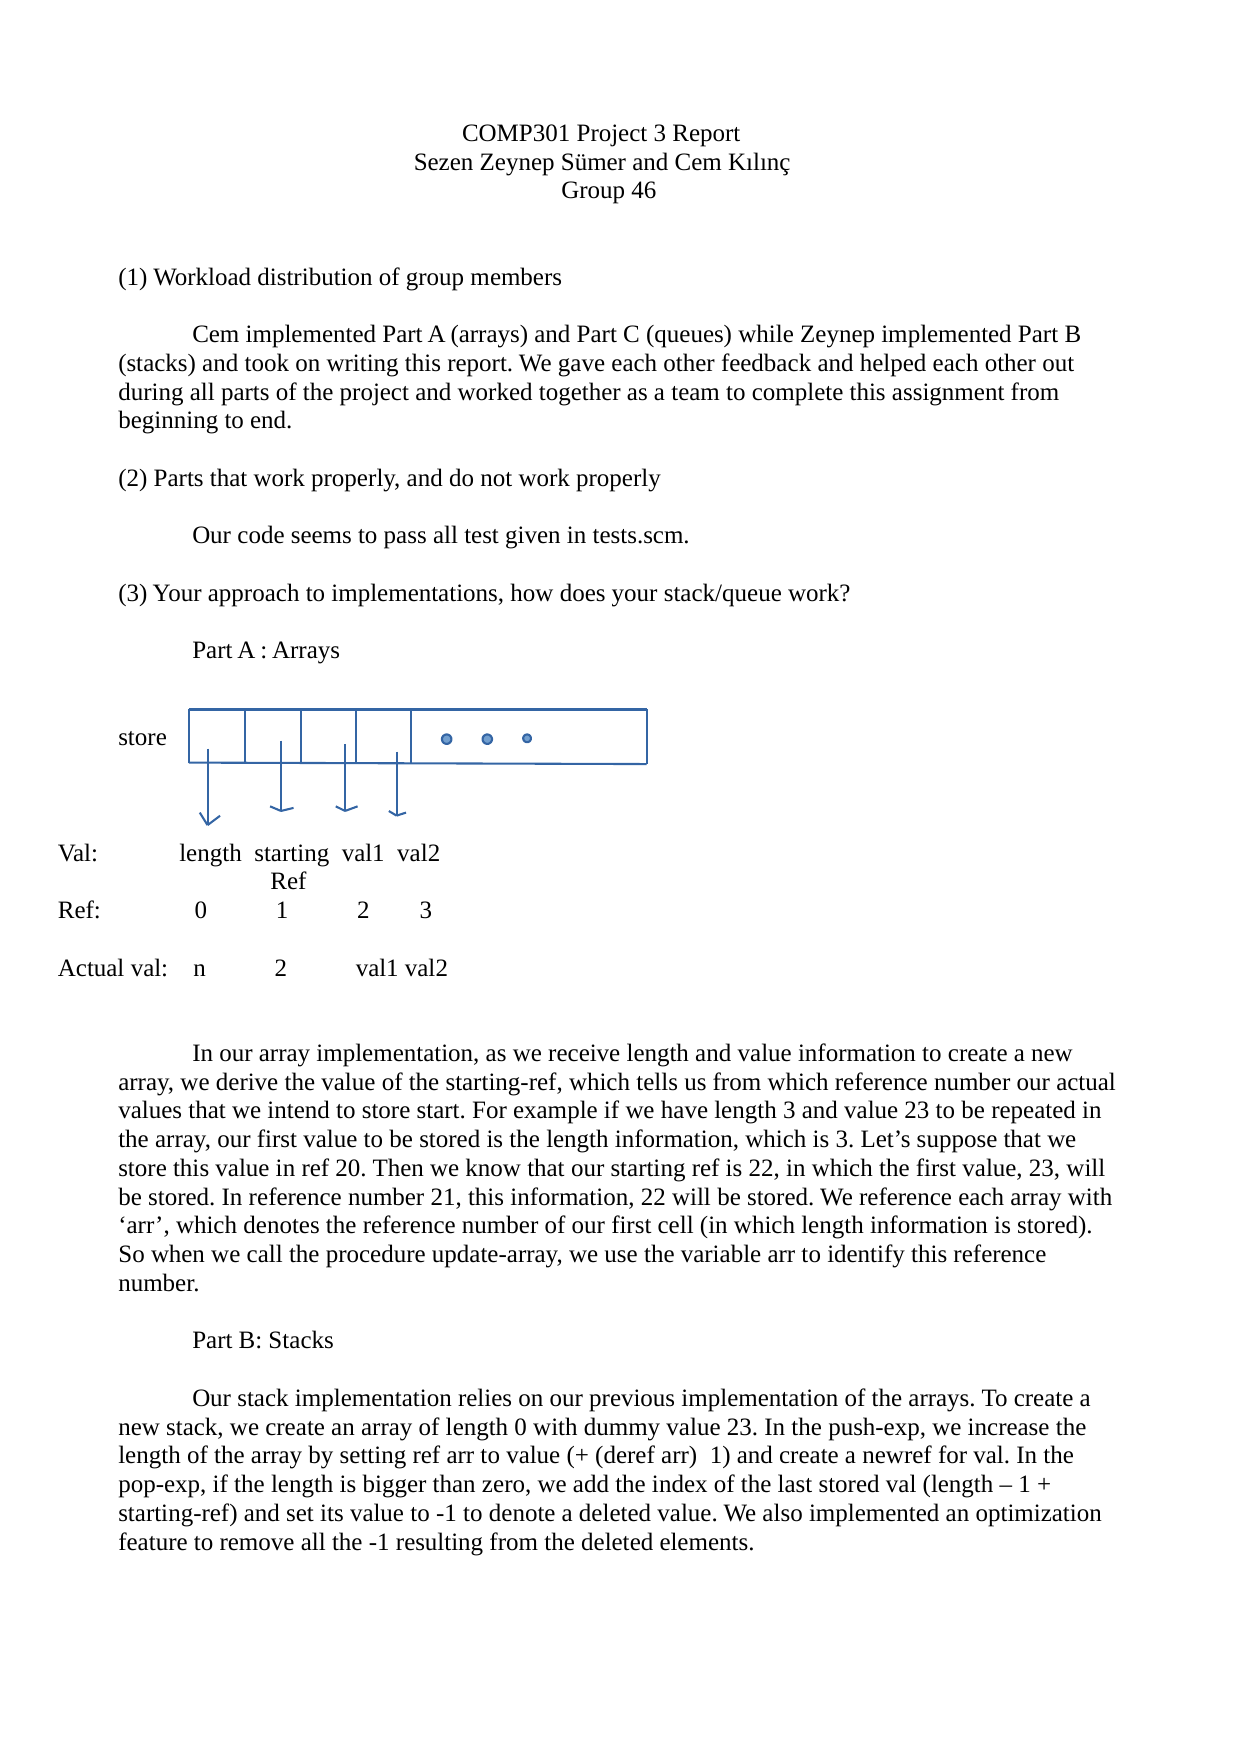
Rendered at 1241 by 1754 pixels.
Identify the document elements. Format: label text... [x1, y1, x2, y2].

text Val: length starting val1 val2 [58, 838, 481, 866]
text Ref [58, 866, 481, 895]
text Part A : Arrays [118, 636, 1122, 664]
text Sezen Zeynep Sümer and Cem Kılınç [118, 147, 1122, 176]
text (1) Workload distribution of group members [118, 262, 1122, 291]
text [246, 722, 300, 751]
text Our stack implementation relies on our previous implementation of the arrays. To create a new stack, we create an array of length 0 with dummy value 23. In the push-exp, we increase the length of the array by setting ref arr to value (+ (deref arr) 1) and create a newref for val. In the pop-exp, if the length is bigger than zero, we add the index of the last stored val (length – 1 + starting-ref) and set its value to -1 to denote a deleted value. We also implemented an optimization feature to remove all the -1 resulting from the deleted elements. [118, 1383, 1122, 1556]
text [412, 722, 646, 751]
text store [118, 722, 188, 751]
text Cem implemented Part A (arrays) and Part C (queues) while Zeynep implemented Part B (stacks) and took on writing this report. We gave each other feedback and helped each other out during all parts of the project and worked together as a team to complete this assignment from beginning to end. [118, 319, 1122, 434]
text In our array implementation, as we receive length and value information to create a new array, we derive the value of the starting-ref, which tells us from which reference number our actual values that we intend to store start. For example if we have length 3 and value 23 to be repeated in the array, our first value to be stored is the length information, which is 3. Let’s suppose that we store this value in ref 20. Then we know that our starting ref is 22, in which the first value, 23, will be stored. In reference number 21, this information, 22 will be stored. We reference each array with ‘arr’, which denotes the reference number of our first cell (in which length information is stored). So when we call the procedure update-array, we use the variable arr to identify this reference number. [118, 1038, 1122, 1297]
text [190, 722, 244, 751]
text [302, 722, 355, 751]
text Ref: 0 1 2 3 [58, 895, 481, 924]
text Part B: Stacks [118, 1326, 1122, 1354]
text COMP301 Project 3 Report [118, 118, 1122, 147]
text Our code seems to pass all test given in tests.scm. [118, 521, 1122, 549]
text [648, 722, 1122, 751]
text (2) Parts that work properly, and do not work properly [118, 463, 1122, 492]
text Group 46 [118, 176, 1122, 204]
text [357, 722, 410, 751]
text (3) Your approach to implementations, how does your stack/queue work? [118, 578, 1122, 607]
text Actual val: n 2 val1 val2 [58, 953, 481, 981]
